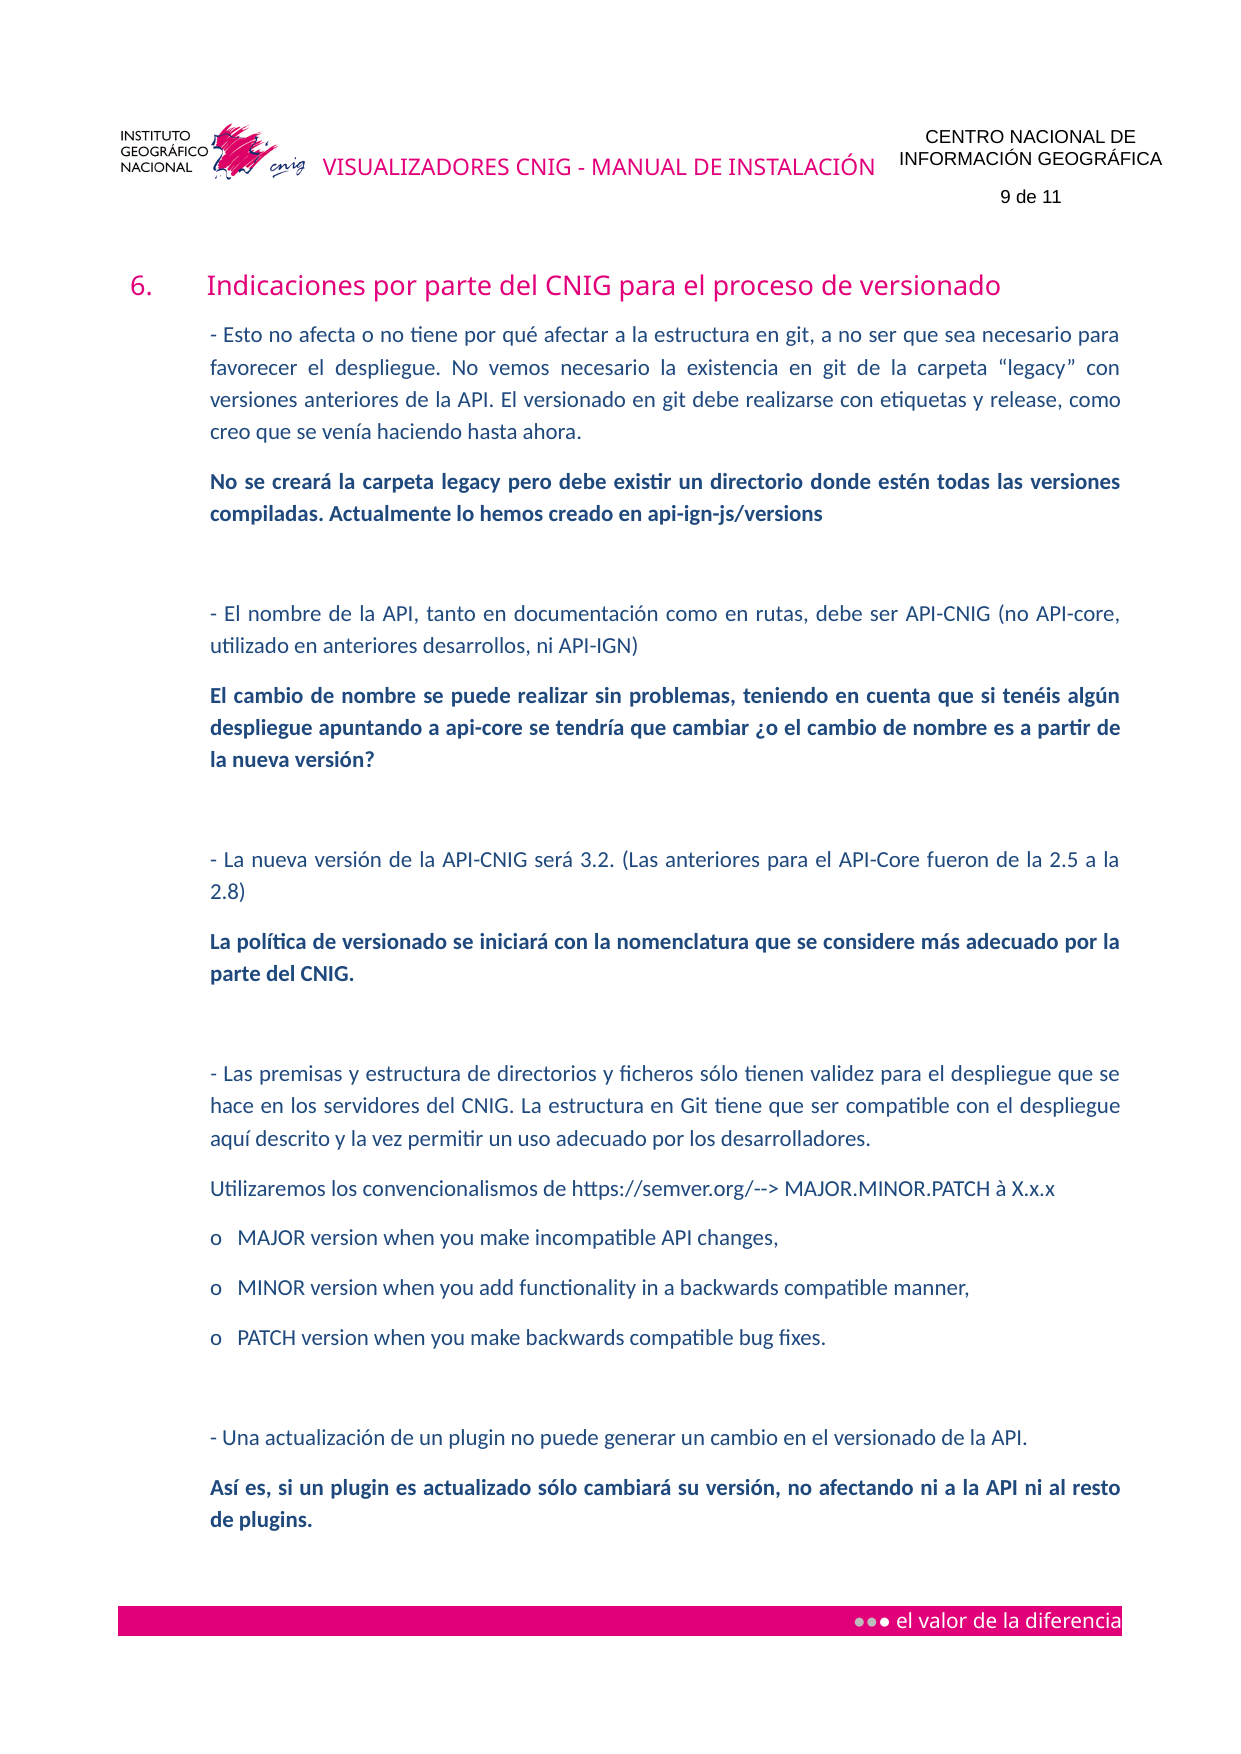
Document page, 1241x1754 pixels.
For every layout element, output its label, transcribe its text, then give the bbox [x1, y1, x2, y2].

text - Una actualización de un plugin no puede generar un cambio en el versionado de la API. [210, 1423, 1122, 1451]
text No se creará la carpeta legacy pero debe existir un directorio donde estén todas las versiones compiladas. Actualmente lo hemos creado en api-ign-js/versions [210, 467, 1122, 527]
text - El nombre de la API, tanto en documentación como en rutas, debe ser API-CNIG (no API-core, utilizado en anteriores desarrollos, ni API-IGN) [210, 599, 1122, 659]
text o PATCH version when you make backwards compatible bug fixes. [210, 1323, 1122, 1351]
text Utilizaremos los convencionalismos de https://semver.org/--> MAJOR.MINOR.PATCH à X.x.x [210, 1174, 1122, 1202]
text - Las premisas y estructura de directorios y ficheros sólo tienen validez para el despliegue que se hace en los servidores del CNIG. La estructura en Git tiene que ser compatible con el despliegue aquí descrito y la vez permitir un uso adecuado por los desarrolladores. [210, 1059, 1122, 1152]
text La política de versionado se iniciará con la nomenclatura que se considere más adecuado por la parte del CNIG. [210, 927, 1122, 988]
text o MAJOR version when you make incompatible API changes, [210, 1223, 1122, 1252]
subtitle Indicaciones por parte del CNIG para el proceso de versionado [130, 266, 1122, 303]
text - La nueva versión de la API-CNIG será 3.2. (Las anteriores para el API-Core fueron de la 2.5 a la 2.8) [210, 845, 1122, 906]
text - Esto no afecta o no tiene por qué afectar a la estructura en git, a no ser que sea necesario para favorecer el despliegue. No vemos necesario la existencia en git de la carpeta “legacy” con versiones anteriores de la API. El versionado en git debe realizarse con etiquetas y release, como creo que se venía haciendo hasta ahora. [210, 321, 1122, 445]
text El cambio de nombre se puede realizar sin problemas, teniendo en cuenta que si tenéis algún despliegue apuntando a api-core se tendría que cambiar ¿o el cambio de nombre es a partir de la nueva versión? [210, 681, 1122, 773]
picture [118, 118, 307, 183]
text Así es, si un plugin es actualizado sólo cambiará su versión, no afectando ni a la API ni al resto de plugins. [210, 1473, 1122, 1533]
text o MINOR version when you add functionality in a backwards compatible manner, [210, 1273, 1122, 1301]
